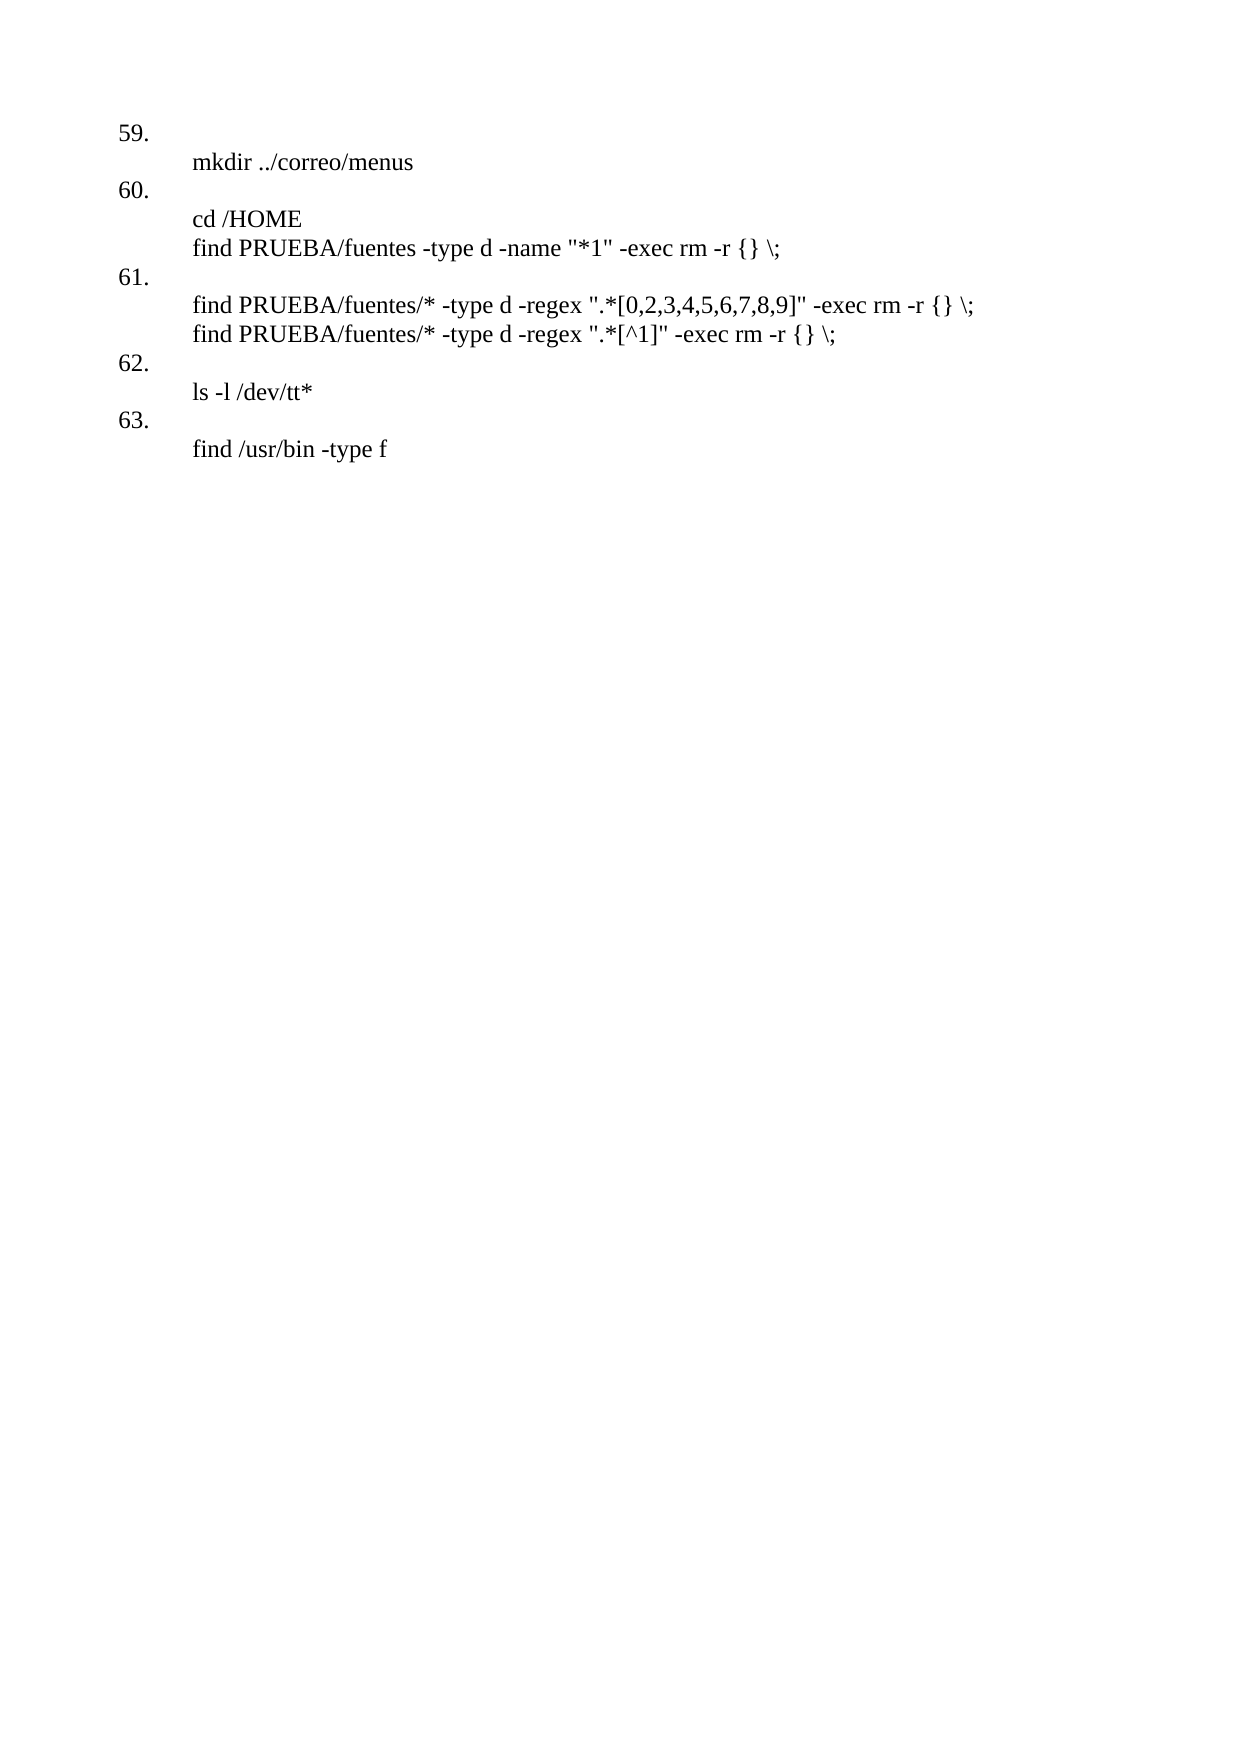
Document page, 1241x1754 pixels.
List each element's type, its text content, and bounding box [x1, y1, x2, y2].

text find PRUEBA/fuentes -type d -name "*1" -exec rm -r {} \; [118, 233, 1122, 262]
text find PRUEBA/fuentes/* -type d -regex ".*[0,2,3,4,5,6,7,8,9]" -exec rm -r {} \; [118, 291, 1122, 319]
text 63. [118, 406, 1122, 434]
text find /usr/bin -type f [118, 434, 1122, 463]
text mkdir ../correo/menus [118, 147, 1122, 176]
text 59. [118, 118, 1122, 147]
text find PRUEBA/fuentes/* -type d -regex ".*[^1]" -exec rm -r {} \; [118, 319, 1122, 348]
text 60. [118, 176, 1122, 204]
text 61. [118, 262, 1122, 291]
text cd /HOME [118, 204, 1122, 233]
text 62. [118, 348, 1122, 377]
text ls -l /dev/tt* [118, 377, 1122, 406]
